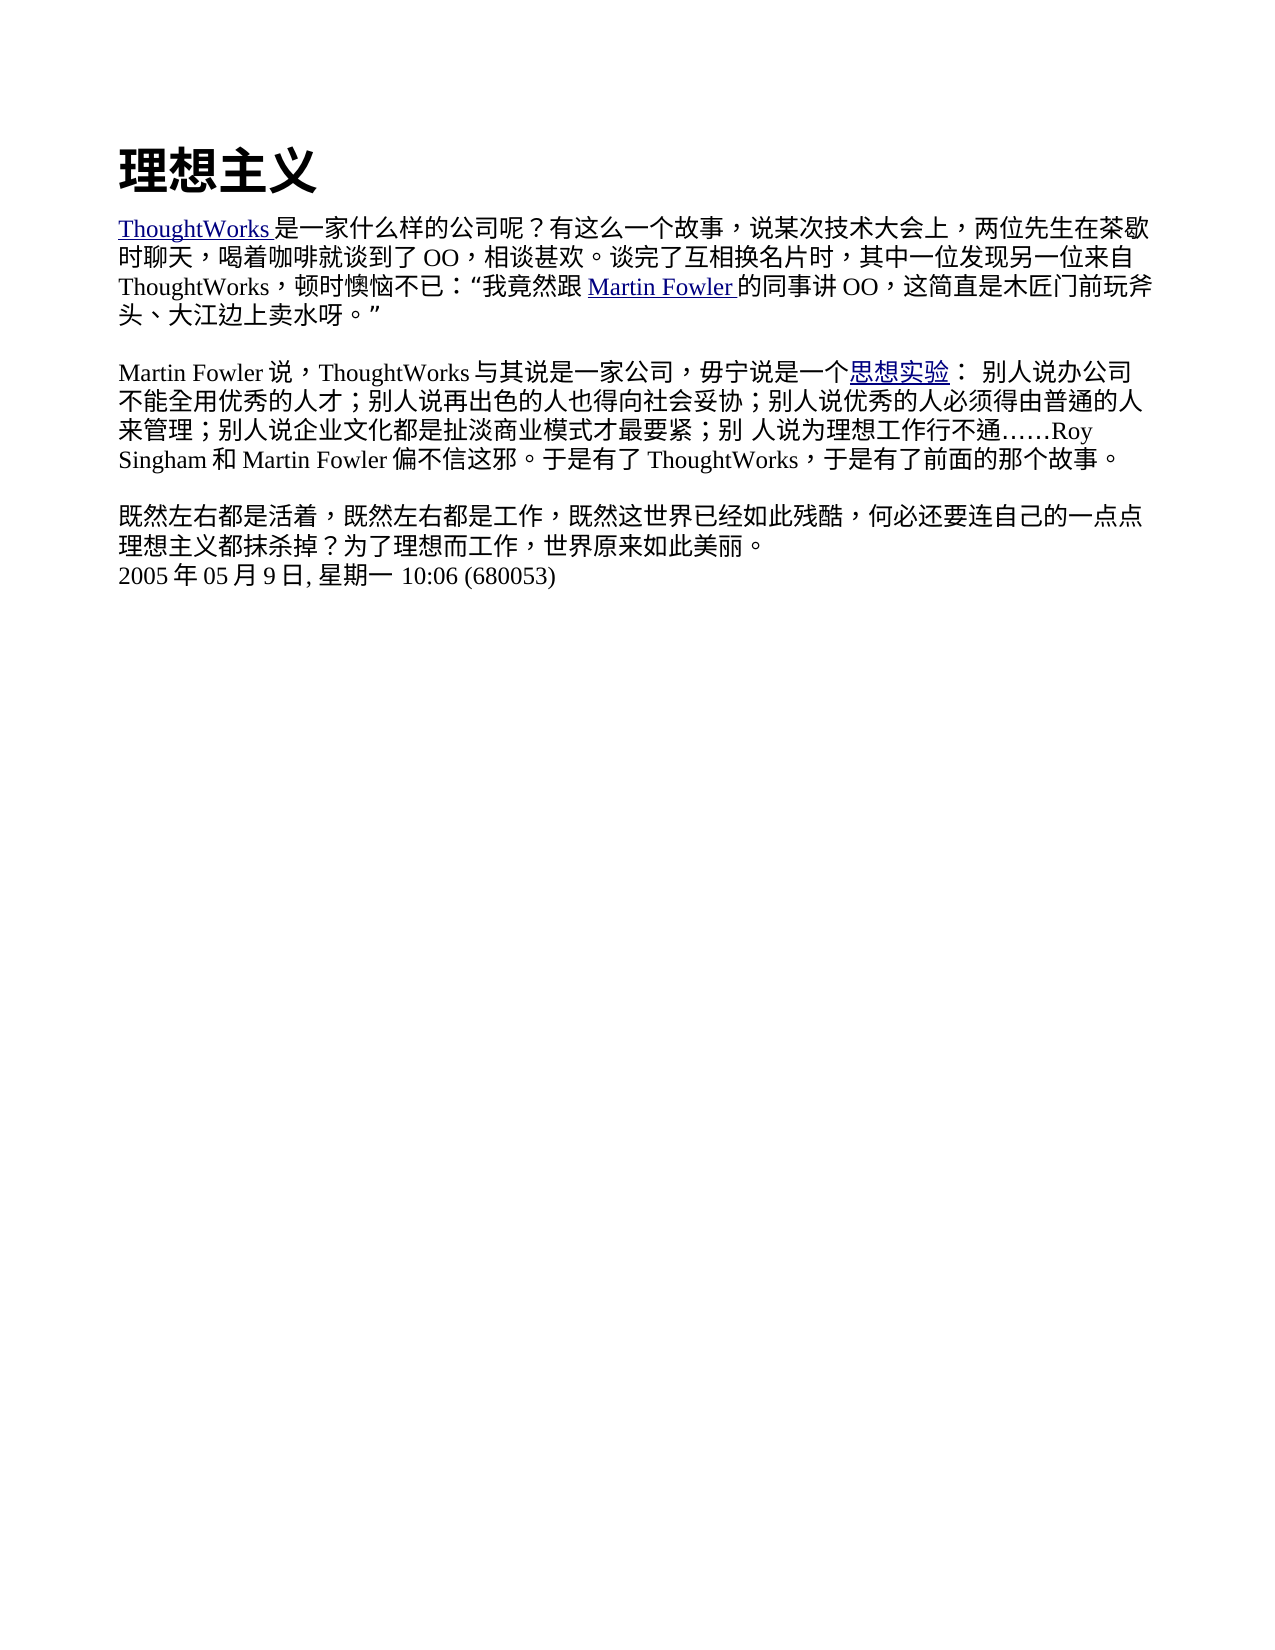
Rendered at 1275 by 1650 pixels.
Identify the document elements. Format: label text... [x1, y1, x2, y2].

subtitle 理想主义 [118, 143, 1157, 201]
text ThoughtWorks是一家什么样的公司呢？有这么一个故事，说某次技术大会上，两位先生在茶歇时聊天，喝着咖啡就谈到了OO，相谈甚欢。谈完了互相换名片时，其中一位发现另一位来自ThoughtWorks，顿时懊恼不已：“我竟然跟Martin Fowler的同事讲OO，这简直是木匠门前玩斧头、大江边上卖水呀。” Martin Fowler说，ThoughtWorks与其说是一家公司，毋宁说是一个思想实验： 别人说办公司不能全用优秀的人才；别人说再出色的人也得向社会妥协；别人说优秀的人必须得由普通的人来管理；别人说企业文化都是扯淡商业模式才最要紧；别 人说为理想工作行不通……Roy Singham和Martin Fowler偏不信这邪。于是有了ThoughtWorks，于是有了前面的那个故事。 既然左右都是活着，既然左右都是工作，既然这世界已经如此残酷，何必还要连自己的一点点理想主义都抹杀掉？为了理想而工作，世界原来如此美丽。 [118, 214, 1157, 561]
text 2005年05月9日, 星期一 10:06 (680053) [118, 561, 1157, 590]
